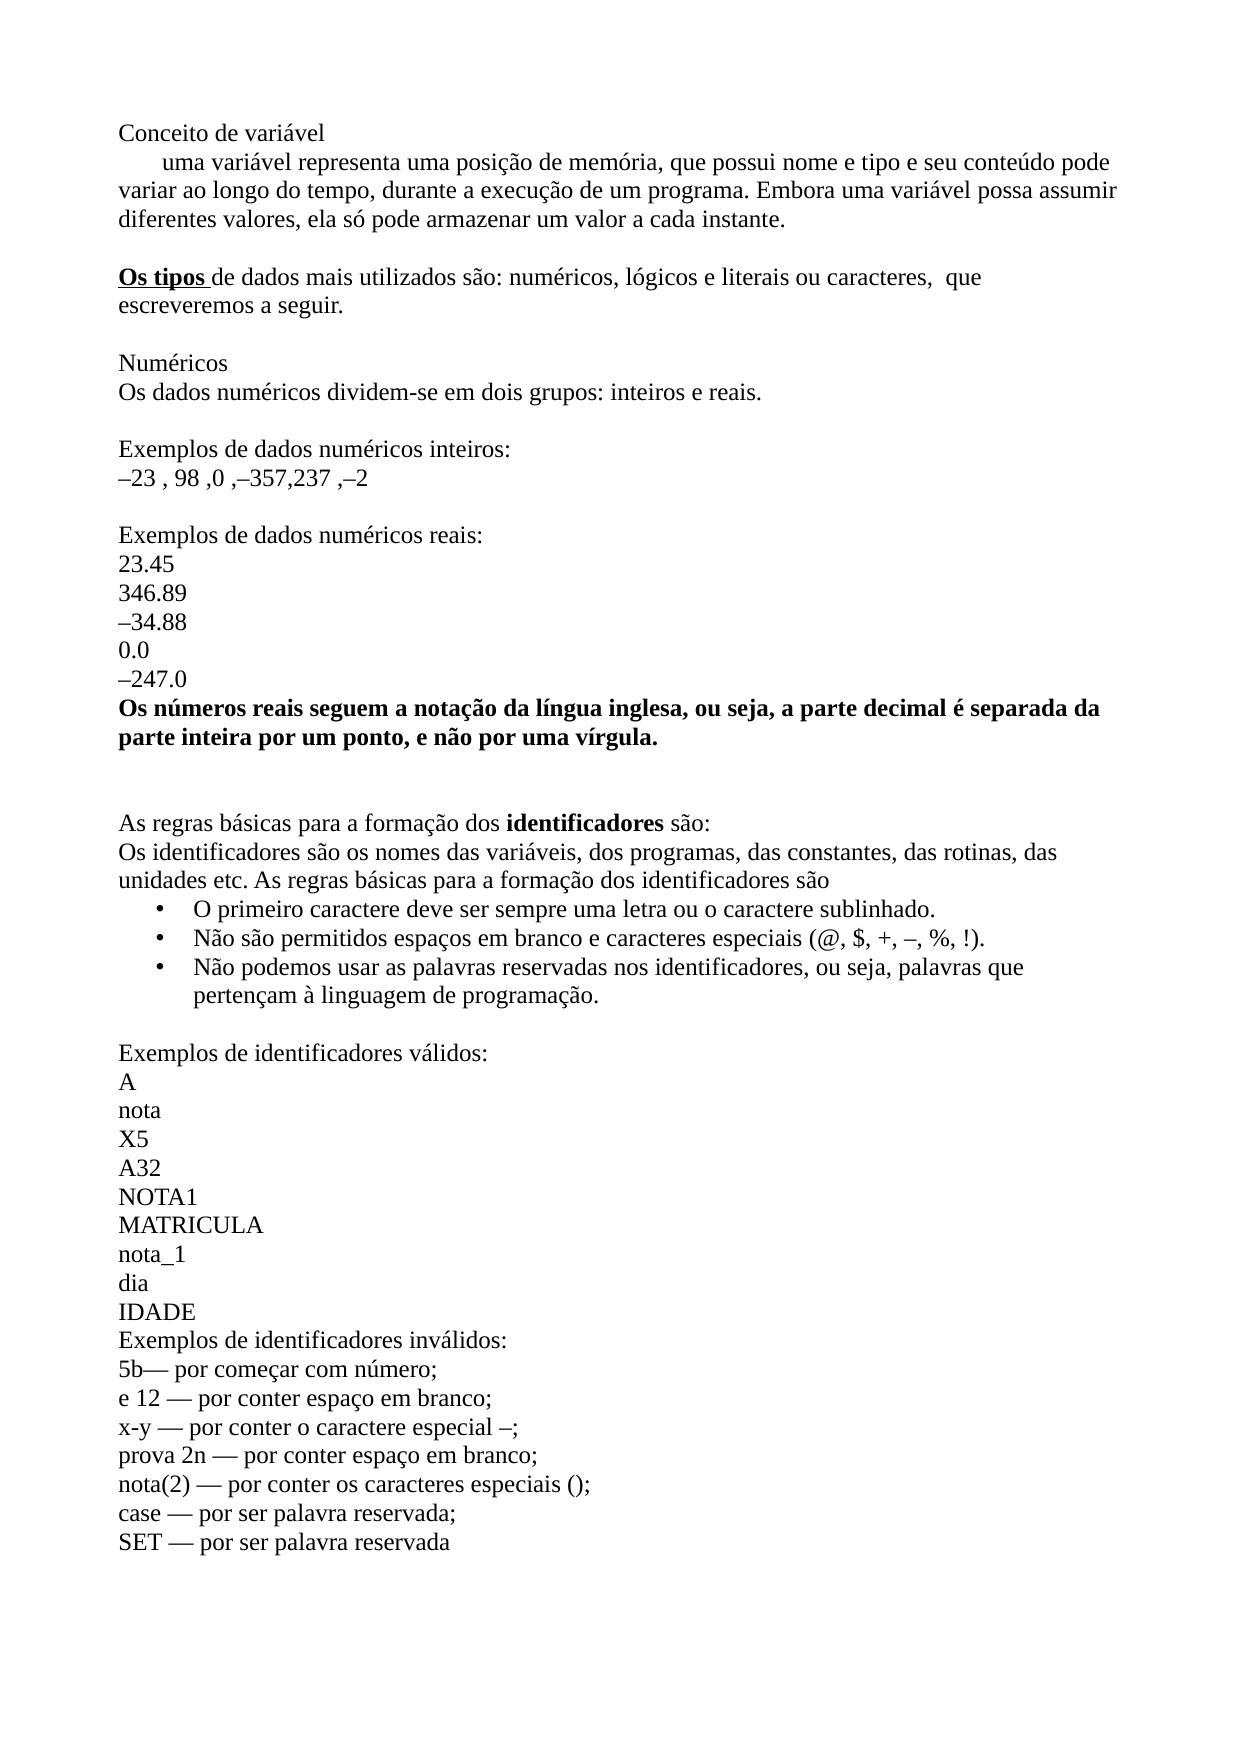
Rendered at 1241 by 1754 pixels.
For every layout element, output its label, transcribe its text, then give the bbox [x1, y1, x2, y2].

list O primeiro caractere deve ser sempre uma letra ou o caractere sublinhado. [156, 894, 1122, 923]
text 23.45 [118, 549, 1122, 578]
text nota [118, 1096, 1122, 1124]
text A32 [118, 1153, 1122, 1182]
text nota_1 [118, 1239, 1122, 1268]
text dia [118, 1268, 1122, 1297]
list Não são permitidos espaços em branco e caracteres especiais (@, $, +, –, %, !). [156, 923, 1122, 952]
text uma variável representa uma posição de memória, que possui nome e tipo e seu conteúdo pode variar ao longo do tempo, durante a execução de um programa. Embora uma variável possa assumir diferentes valores, ela só pode armazenar um valor a cada instante. [118, 147, 1122, 233]
text –34.88 [118, 607, 1122, 636]
text Os tipos de dados mais utilizados são: numéricos, lógicos e literais ou caracteres, que escreveremos a seguir. [118, 262, 1122, 319]
text e 12 — por conter espaço em branco; [118, 1383, 1122, 1412]
text –23 , 98 ,0 ,–357,237 ,–2 [118, 463, 1122, 492]
text Exemplos de identificadores válidos: [118, 1038, 1122, 1067]
text SET — por ser palavra reservada [118, 1527, 1122, 1556]
text nota(2) — por conter os caracteres especiais (); [118, 1469, 1122, 1498]
text Exemplos de dados numéricos reais: [118, 521, 1122, 549]
text prova 2n — por conter espaço em branco; [118, 1441, 1122, 1469]
text X5 [118, 1124, 1122, 1153]
text x-y — por conter o caractere especial –; [118, 1412, 1122, 1441]
text As regras básicas para a formação dos identificadores são: [118, 808, 1122, 837]
text 5b— por começar com número; [118, 1354, 1122, 1383]
text Os números reais seguem a notação da língua inglesa, ou seja, a parte decimal é separada da parte inteira por um ponto, e não por uma vírgula. [118, 693, 1122, 751]
text MATRICULA [118, 1211, 1122, 1239]
text IDADE [118, 1297, 1122, 1326]
text Os dados numéricos dividem-se em dois grupos: inteiros e reais. [118, 377, 1122, 406]
text Numéricos [118, 348, 1122, 377]
text Os identificadores são os nomes das variáveis, dos programas, das constantes, das rotinas, das unidades etc. As regras básicas para a formação dos identificadores são [118, 837, 1122, 894]
text Exemplos de dados numéricos inteiros: [118, 434, 1122, 463]
text A [118, 1067, 1122, 1096]
text case — por ser palavra reservada; [118, 1498, 1122, 1527]
text 346.89 [118, 578, 1122, 607]
text 0.0 [118, 636, 1122, 664]
list Não podemos usar as palavras reservadas nos identificadores, ou seja, palavras que pertençam à linguagem de programação. [156, 952, 1122, 1009]
text NOTA1 [118, 1182, 1122, 1211]
text Exemplos de identificadores inválidos: [118, 1326, 1122, 1354]
text Conceito de variável [118, 118, 1122, 147]
text –247.0 [118, 664, 1122, 693]
